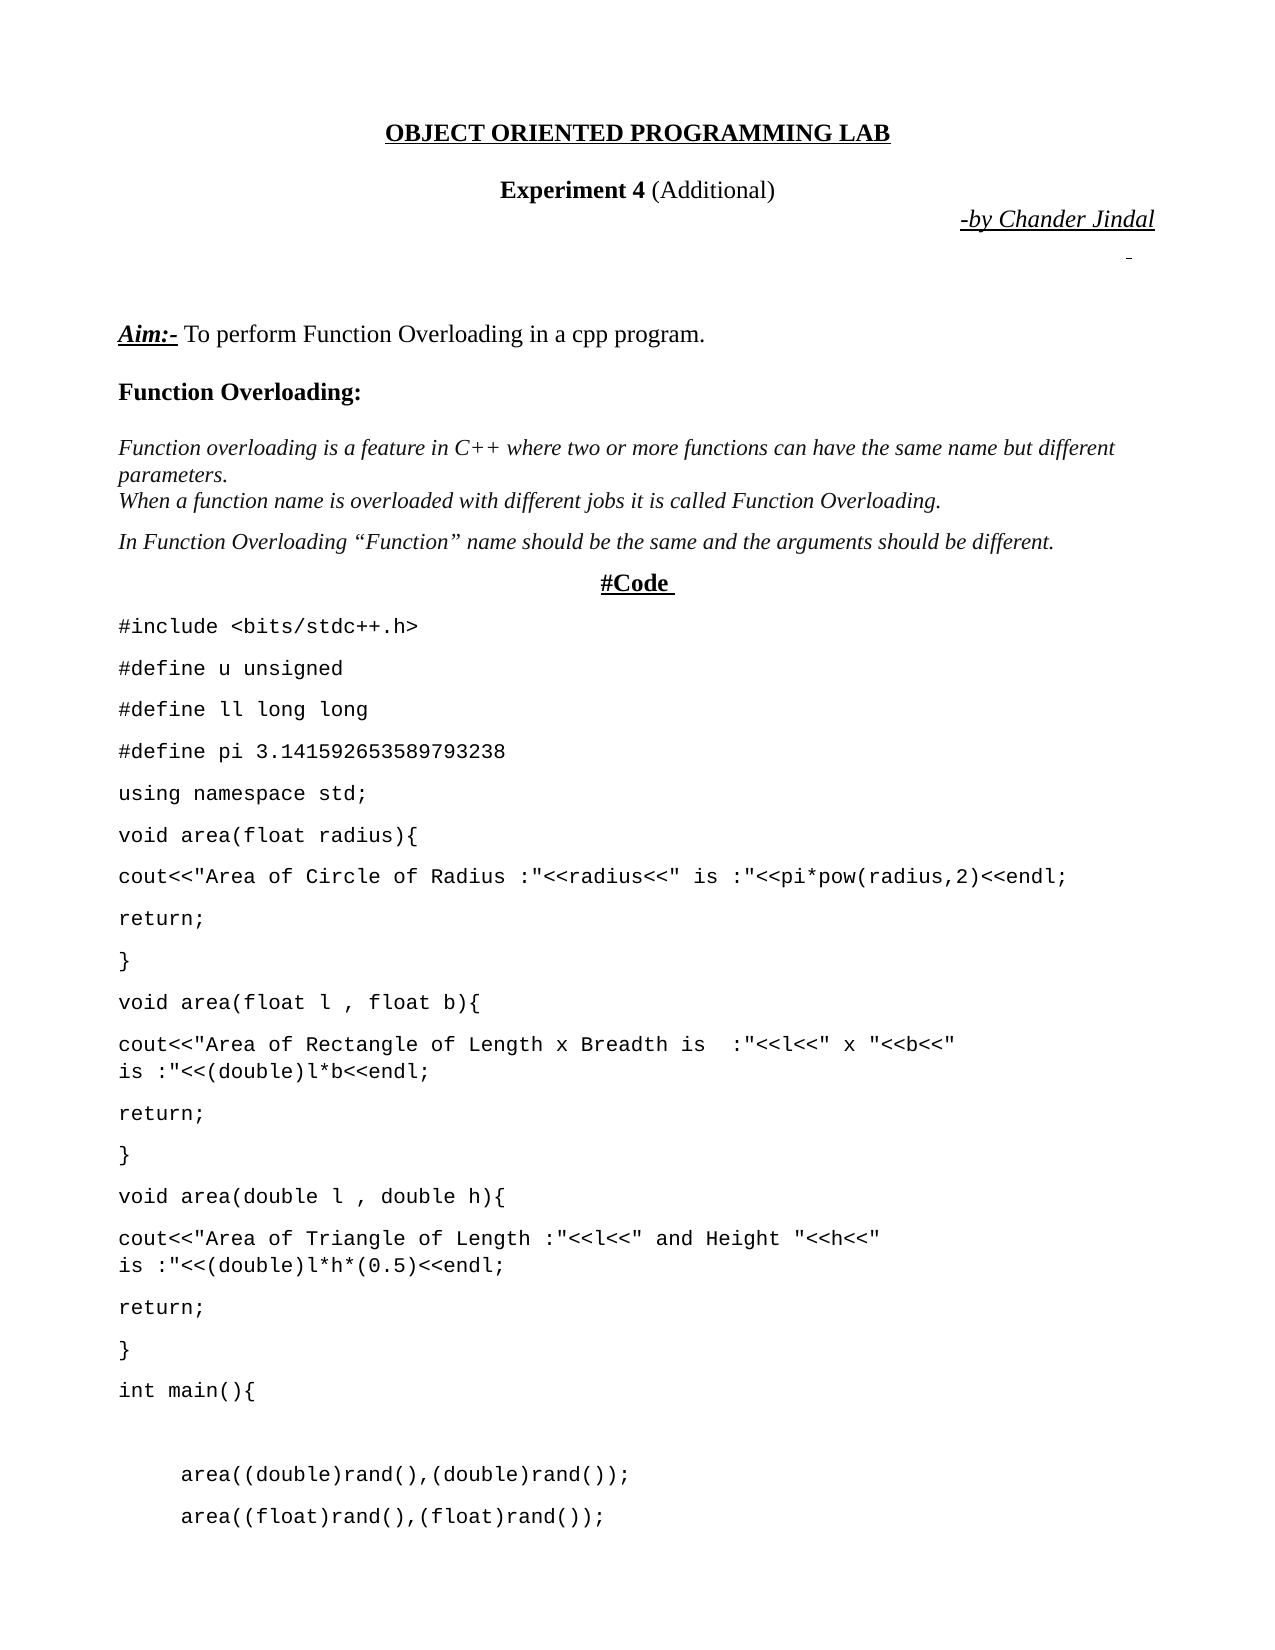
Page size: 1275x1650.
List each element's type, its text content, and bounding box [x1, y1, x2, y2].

text cout<<"Area of Rectangle of Length x Breadth is :"<<l<<" x "<<b<<" is :"<<(double)l*b<<endl; [118, 1034, 1157, 1084]
text void area(float l , float b){ [118, 992, 1157, 1016]
text Experiment 4 (Additional) [118, 176, 1157, 204]
text return; [118, 1103, 1157, 1126]
text In Function Overloading “Function” name should be the same and the arguments should be different. [118, 528, 1157, 554]
text OBJECT ORIENTED PROGRAMMING LAB [118, 118, 1157, 147]
text cout<<"Area of Circle of Radius :"<<radius<<" is :"<<pi*pow(radius,2)<<endl; [118, 867, 1157, 890]
text } [118, 950, 1157, 974]
text area((float)rand(),(float)rand()); [118, 1506, 1157, 1529]
text void area(float radius){ [118, 825, 1157, 848]
text Function overloading is a feature in C++ where two or more functions can have the same name but different parameters. [118, 434, 1157, 487]
text } [118, 1144, 1157, 1168]
text void area(double l , double h){ [118, 1186, 1157, 1210]
text using namespace std; [118, 783, 1157, 807]
text return; [118, 1297, 1157, 1321]
text } [118, 1339, 1157, 1362]
text int main(){ [118, 1380, 1157, 1404]
text When a function name is overloaded with different jobs it is called Function Overloading. [118, 487, 1157, 513]
text #define u unsigned [118, 658, 1157, 681]
text Aim:- To perform Function Overloading in a cpp program. [118, 319, 1157, 348]
text Function Overloading: [118, 377, 1157, 406]
text #Code [118, 568, 1157, 597]
text #define ll long long [118, 699, 1157, 723]
text area((double)rand(),(double)rand()); [118, 1464, 1157, 1488]
text #include <bits/stdc++.h> [118, 616, 1157, 639]
text cout<<"Area of Triangle of Length :"<<l<<" and Height "<<h<<" is :"<<(double)l*h*(0.5)<<endl; [118, 1228, 1157, 1279]
text return; [118, 908, 1157, 932]
text #define pi 3.141592653589793238 [118, 741, 1157, 765]
text -by Chander Jindal [118, 204, 1157, 233]
